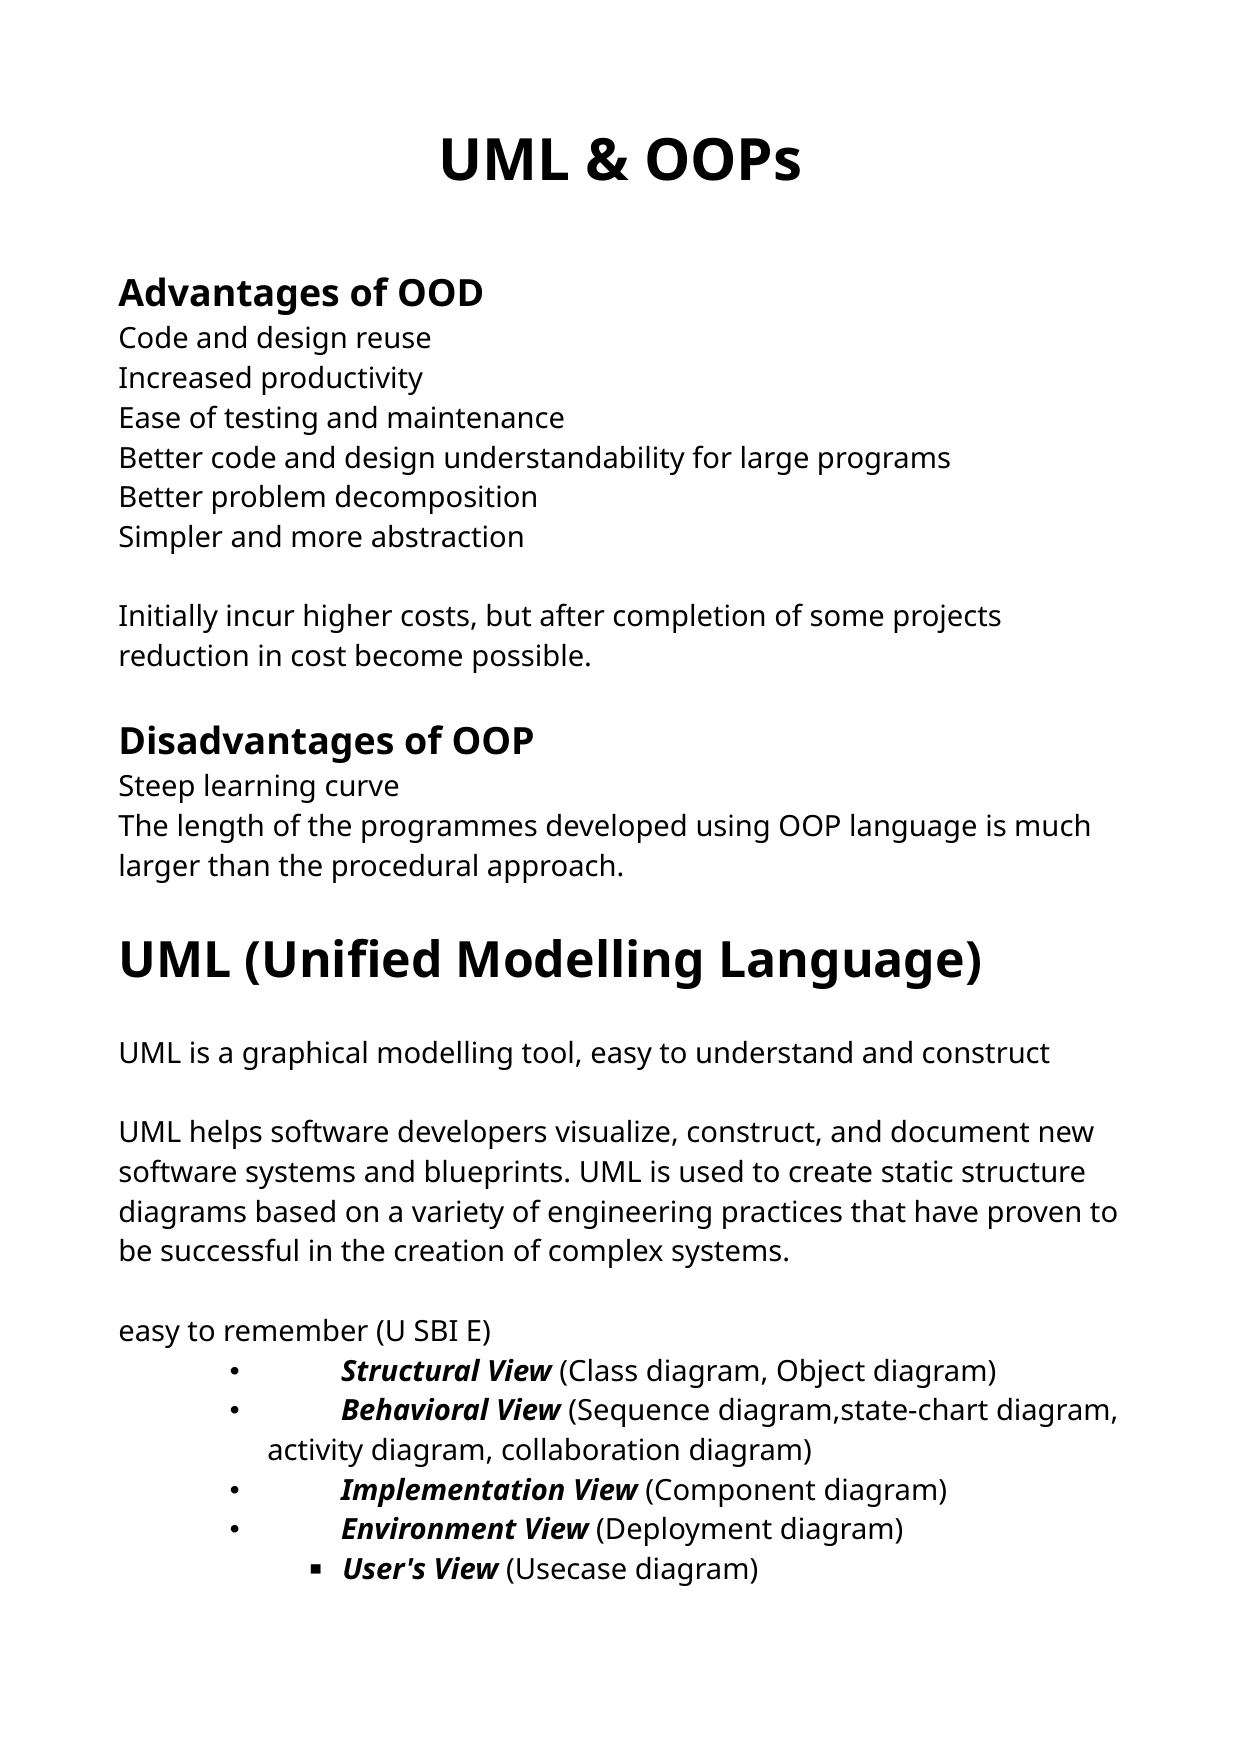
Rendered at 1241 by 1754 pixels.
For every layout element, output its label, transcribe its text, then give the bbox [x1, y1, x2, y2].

text UML (Unified Modelling Language) [118, 924, 1122, 993]
text Initially incur higher costs, but after completion of some projects reduction in cost become possible. [118, 596, 1122, 675]
text easy to remember (U SBI E) [118, 1310, 1122, 1350]
text The length of the programmes developed using OOP language is much larger than the procedural approach. [118, 805, 1122, 885]
text Disadvantages of OOP [118, 715, 1122, 766]
text Simpler and more abstraction [118, 516, 1122, 556]
list User's View (Usecase diagram) [304, 1548, 1122, 1588]
list Environment View (Deployment diagram) [229, 1508, 1122, 1548]
text Better code and design understandability for large programs [118, 437, 1122, 477]
list Implementation View (Component diagram) [229, 1469, 1122, 1508]
text UML helps software developers visualize, construct, and document new software systems and blueprints. UML is used to create static structure diagrams based on a variety of engineering practices that have proven to be successful in the creation of complex systems. [118, 1112, 1122, 1270]
text Ease of testing and maintenance [118, 397, 1122, 437]
text Increased productivity [118, 357, 1122, 397]
text Code and design reuse [118, 318, 1122, 357]
list Behavioral View (Sequence diagram,state-chart diagram, activity diagram, collaboration diagram) [229, 1389, 1122, 1469]
text Better problem decomposition [118, 477, 1122, 516]
text UML is a graphical modelling tool, easy to understand and construct [118, 1032, 1122, 1072]
text Steep learning curve [118, 766, 1122, 805]
text Advantages of OOD [118, 267, 1122, 318]
list Structural View (Class diagram, Object diagram) [229, 1350, 1122, 1389]
